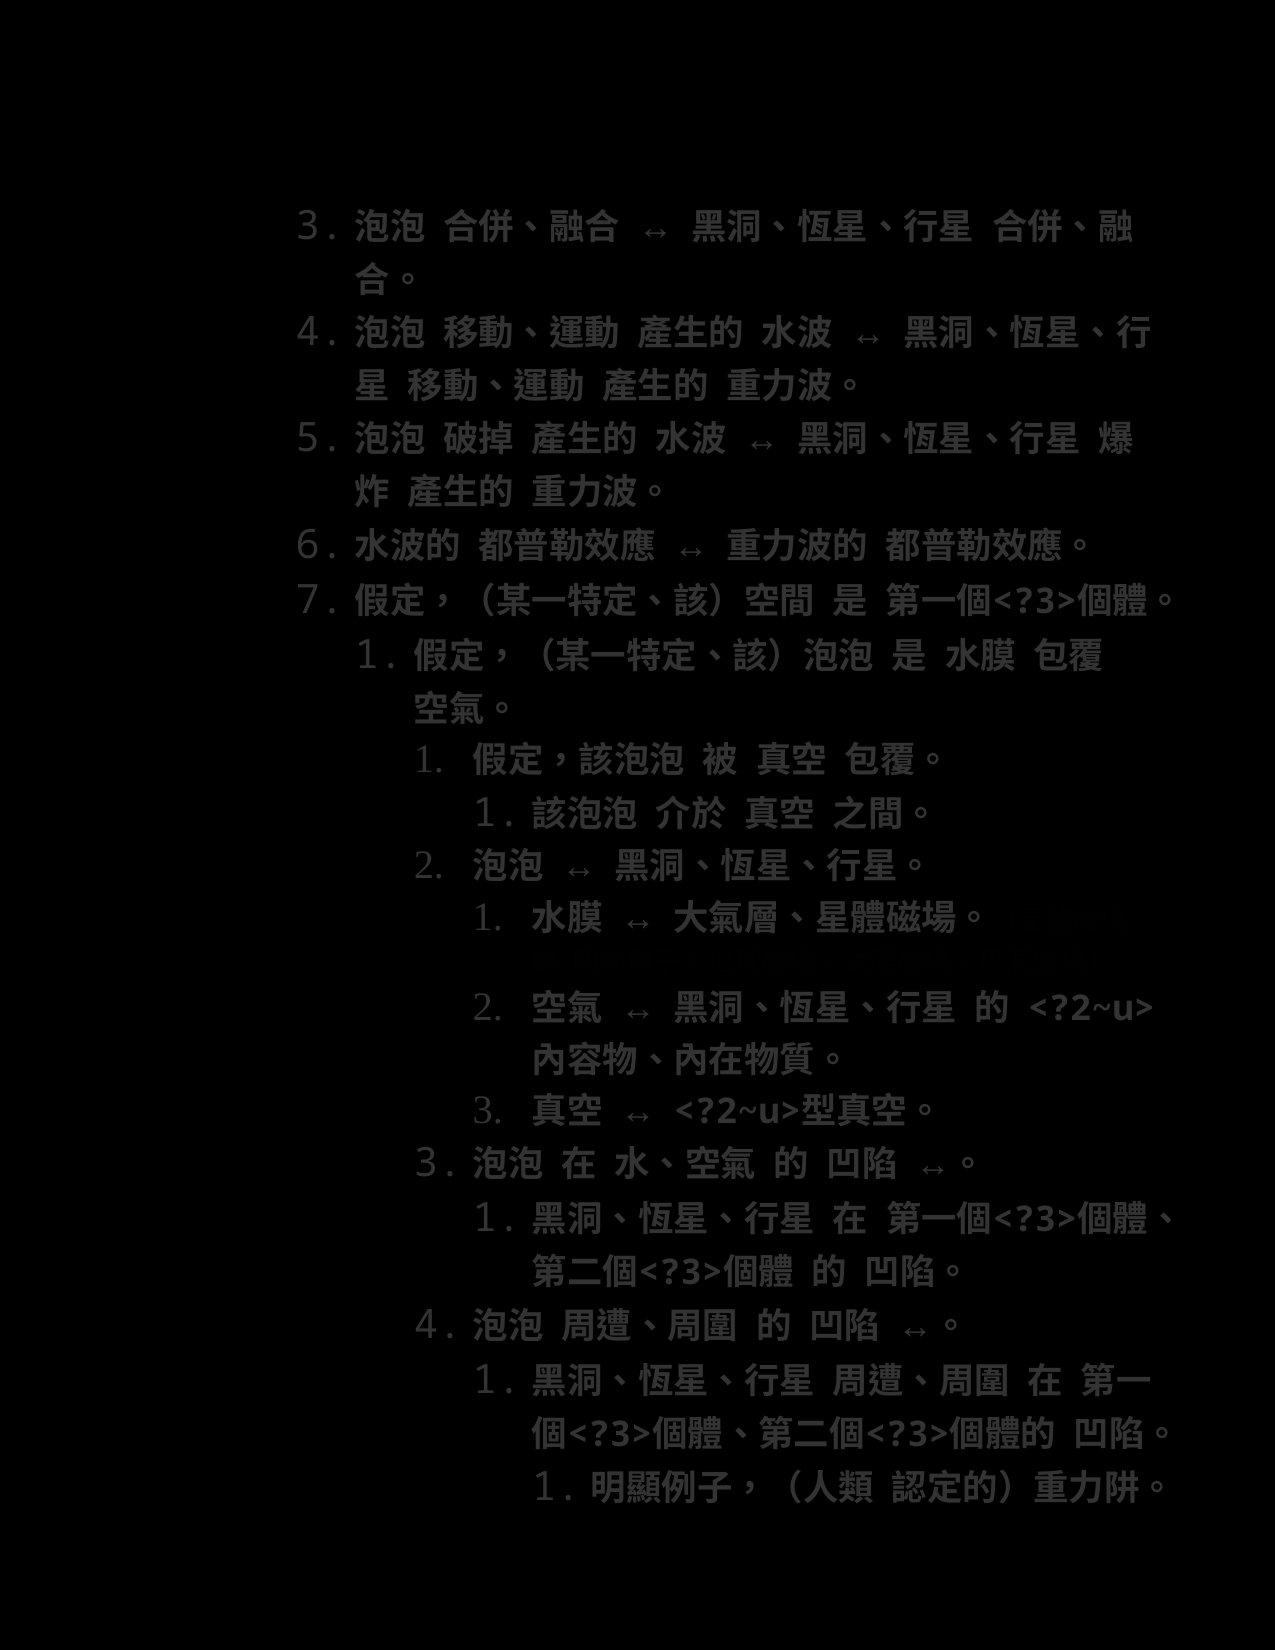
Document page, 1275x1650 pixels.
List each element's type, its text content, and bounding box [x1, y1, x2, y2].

list 黑洞、恆星、行星 周遭、周圍 在 第一個<?3>個體、第二個<?3>個體的 凹陷。 [472, 1350, 1157, 1457]
list 明顯例子，（人類 認定的）重力阱。 [532, 1457, 1157, 1512]
list 泡泡 周遭、周圍 的 凹陷 ↔。 [413, 1295, 1157, 1350]
list 泡泡 移動、運動 產生的 水波 ↔ 黑洞、恆星、行星 移動、運動 產生的 重力波。 [295, 302, 1157, 408]
list 假定，（某一特定、該）空間 是 第一個<?3>個體。 [295, 570, 1157, 625]
list 水波的 都普勒效應 ↔ 重力波的 都普勒效應。 [295, 515, 1157, 570]
list 假定，該泡泡 被 真空 包覆。 [413, 731, 1157, 783]
list 水膜 ↔ 大氣層、星體磁場。（星體磁場 的 明顯例子，地球磁場、太陽磁場、黑洞磁場） [472, 889, 1157, 979]
list 泡泡 ↔ 黑洞、恆星、行星。 [413, 838, 1157, 889]
list 泡泡 破掉 產生的 水波 ↔ 黑洞、恆星、行星 爆炸 產生的 重力波。 [295, 408, 1157, 515]
list 黑洞、恆星、行星 在 第一個<?3>個體、第二個<?3>個體 的 凹陷。 [472, 1189, 1157, 1295]
list 空氣 ↔ 黑洞、恆星、行星 的 <?2~u> 內容物、內在物質。 [472, 979, 1157, 1082]
list 泡泡 合併、融合 ↔ 黑洞、恆星、行星 合併、融合。 [295, 196, 1157, 302]
list 真空 ↔ <?2~u>型真空。 [472, 1082, 1157, 1133]
list 假定，（某一特定、該）泡泡 是 水膜 包覆 空氣。 [354, 625, 1157, 731]
list 該泡泡 介於 真空 之間。 [472, 783, 1157, 838]
list 泡泡 在 水、空氣 的 凹陷 ↔。 [413, 1133, 1157, 1189]
